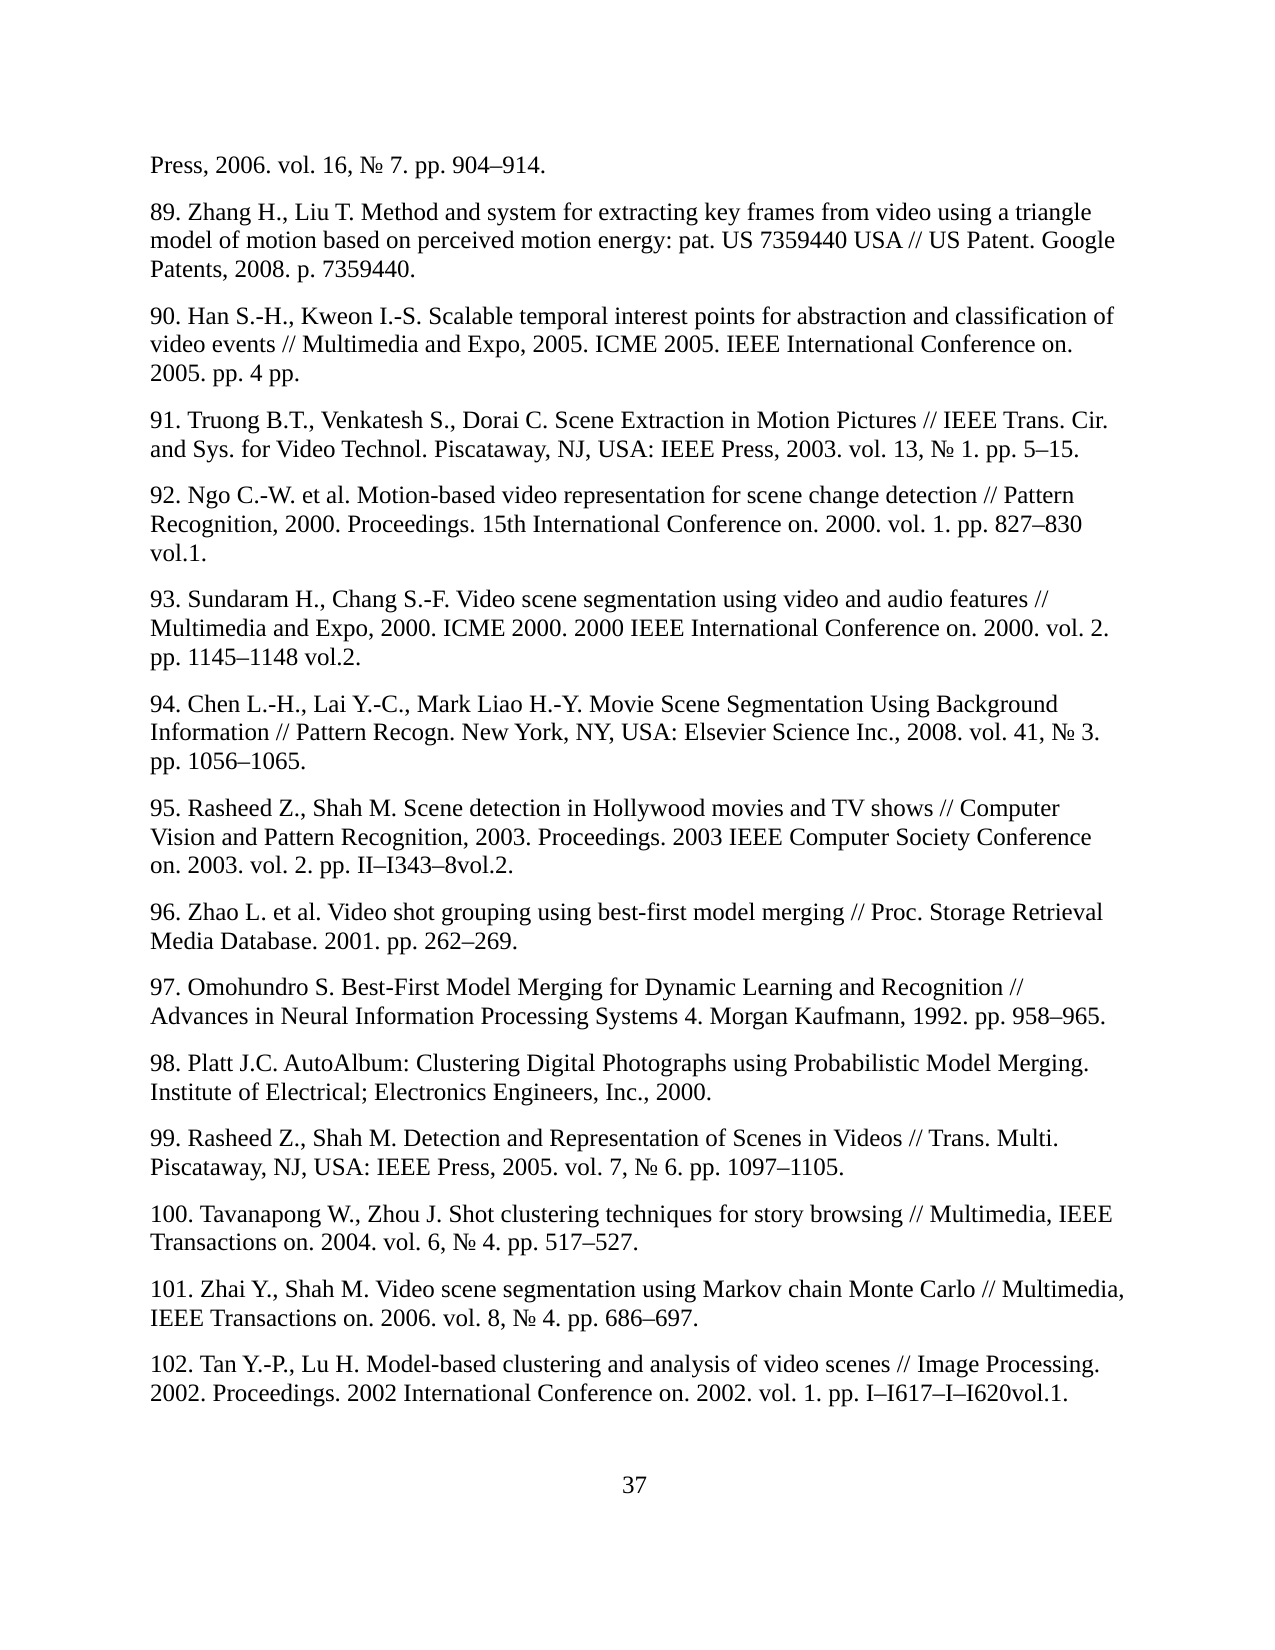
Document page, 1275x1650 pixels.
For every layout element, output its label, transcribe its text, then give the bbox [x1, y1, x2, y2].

text 97. Omohundro S. Best-First Model Merging for Dynamic Learning and Recognition // Advances in Neural Information Processing Systems 4. Morgan Kaufmann, 1992. pp. 958–965. [150, 972, 1125, 1030]
text 90. Han S.-H., Kweon I.-S. Scalable temporal interest points for abstraction and classification of video events // Multimedia and Expo, 2005. ICME 2005. IEEE International Conference on. 2005. pp. 4 pp. [150, 301, 1125, 387]
text 100. Tavanapong W., Zhou J. Shot clustering techniques for story browsing // Multimedia, IEEE Transactions on. 2004. vol. 6, № 4. pp. 517–527. [150, 1199, 1125, 1256]
text 101. Zhai Y., Shah M. Video scene segmentation using Markov chain Monte Carlo // Multimedia, IEEE Transactions on. 2006. vol. 8, № 4. pp. 686–697. [150, 1274, 1125, 1332]
text 93. Sundaram H., Chang S.-F. Video scene segmentation using video and audio features // Multimedia and Expo, 2000. ICME 2000. 2000 IEEE International Conference on. 2000. vol. 2. pp. 1145–1148 vol.2. [150, 584, 1125, 671]
text 96. Zhao L. et al. Video shot grouping using best-first model merging // Proc. Storage Retrieval Media Database. 2001. pp. 262–269. [150, 897, 1125, 954]
text 99. Rasheed Z., Shah M. Detection and Representation of Scenes in Videos // Trans. Multi. Piscataway, NJ, USA: IEEE Press, 2005. vol. 7, № 6. pp. 1097–1105. [150, 1123, 1125, 1181]
text 95. Rasheed Z., Shah M. Scene detection in Hollywood movies and TV shows // Computer Vision and Pattern Recognition, 2003. Proceedings. 2003 IEEE Computer Society Conference on. 2003. vol. 2. pp. II–I343–8vol.2. [150, 793, 1125, 879]
text 102. Tan Y.-P., Lu H. Model-based clustering and analysis of video scenes // Image Processing. 2002. Proceedings. 2002 International Conference on. 2002. vol. 1. pp. I–I617–I–I620vol.1. [150, 1349, 1125, 1407]
text 92. Ngo C.-W. et al. Motion-based video representation for scene change detection // Pattern Recognition, 2000. Proceedings. 15th International Conference on. 2000. vol. 1. pp. 827–830 vol.1. [150, 480, 1125, 567]
text 91. Truong B.T., Venkatesh S., Dorai C. Scene Extraction in Motion Pictures // IEEE Trans. Cir. and Sys. for Video Technol. Piscataway, NJ, USA: IEEE Press, 2003. vol. 13, № 1. pp. 5–15. [150, 405, 1125, 462]
text Press, 2006. vol. 16, № 7. pp. 904–914. [150, 150, 1125, 179]
text 94. Chen L.-H., Lai Y.-C., Mark Liao H.-Y. Movie Scene Segmentation Using Background Information // Pattern Recogn. New York, NY, USA: Elsevier Science Inc., 2008. vol. 41, № 3. pp. 1056–1065. [150, 689, 1125, 775]
text 98. Platt J.C. AutoAlbum: Clustering Digital Photographs using Probabilistic Model Merging. Institute of Electrical; Electronics Engineers, Inc., 2000. [150, 1048, 1125, 1105]
text 89. Zhang H., Liu T. Method and system for extracting key frames from video using a triangle model of motion based on perceived motion energy: pat. US 7359440 USA // US Patent. Google Patents, 2008. p. 7359440. [150, 197, 1125, 283]
